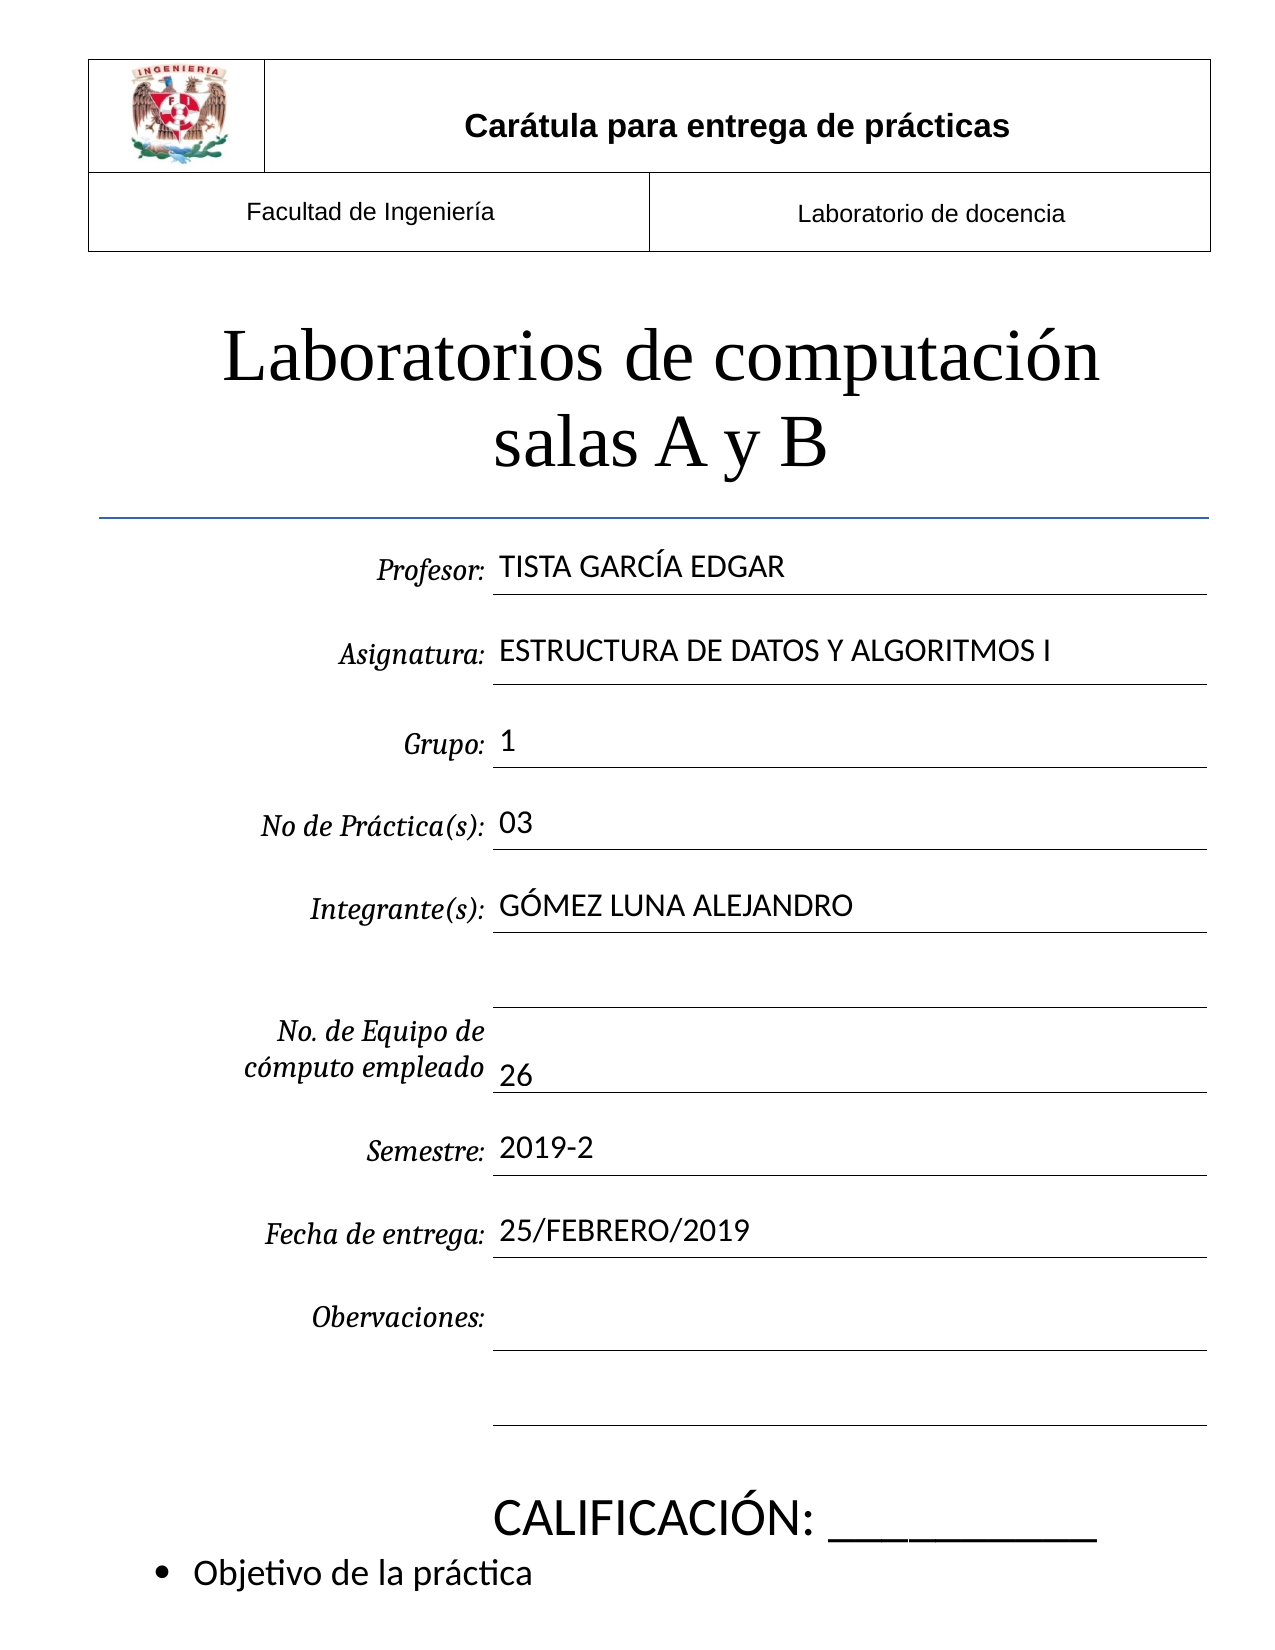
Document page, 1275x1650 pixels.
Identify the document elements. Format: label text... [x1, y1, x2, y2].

table_header TISTA GARCÍA EDGAR [493, 519, 1207, 594]
table_header [118, 511, 493, 517]
table_cell 03 [493, 768, 1207, 849]
table_cell Grupo: [118, 684, 493, 766]
text CALIFICACIÓN: __________ [118, 1483, 1205, 1549]
table_header [493, 511, 1207, 517]
table_cell ESTRUCTURA DE DATOS Y ALGORITMOS I [493, 595, 1207, 684]
text Laboratorios de computación [118, 310, 1205, 396]
table_cell [118, 1350, 493, 1425]
table_cell 25/FEBRERO/2019 [493, 1176, 1207, 1257]
list Objetivo de la práctica [156, 1549, 1205, 1595]
text salas A y B [118, 396, 1205, 482]
table_cell No de Práctica(s): [118, 766, 493, 849]
table_cell Integrante(s): [118, 849, 493, 932]
table_header Profesor: [118, 519, 493, 594]
table_cell [118, 932, 493, 1007]
table_cell Facultad de Ingeniería [89, 173, 649, 251]
table_cell [493, 1351, 1207, 1425]
table_cell 2019-2 [493, 1093, 1207, 1174]
table_cell Semestre: [118, 1091, 493, 1174]
table_cell [493, 1258, 1207, 1350]
table_cell Fecha de entrega: [118, 1175, 493, 1257]
table_cell 26 [493, 1008, 1207, 1091]
table_cell Asignatura: [118, 594, 493, 684]
table_cell No. de Equipo de cómputo empleado [118, 1007, 493, 1091]
table_cell GÓMEZ LUNA ALEJANDRO [493, 850, 1207, 932]
table_cell 1 [493, 685, 1207, 766]
table_cell Obervaciones: [118, 1257, 493, 1350]
table_header Carátula para entrega de prácticas [265, 60, 1210, 172]
table_header [89, 60, 264, 172]
table_cell [493, 933, 1207, 1007]
table_cell Laboratorio de docencia [650, 173, 1210, 251]
